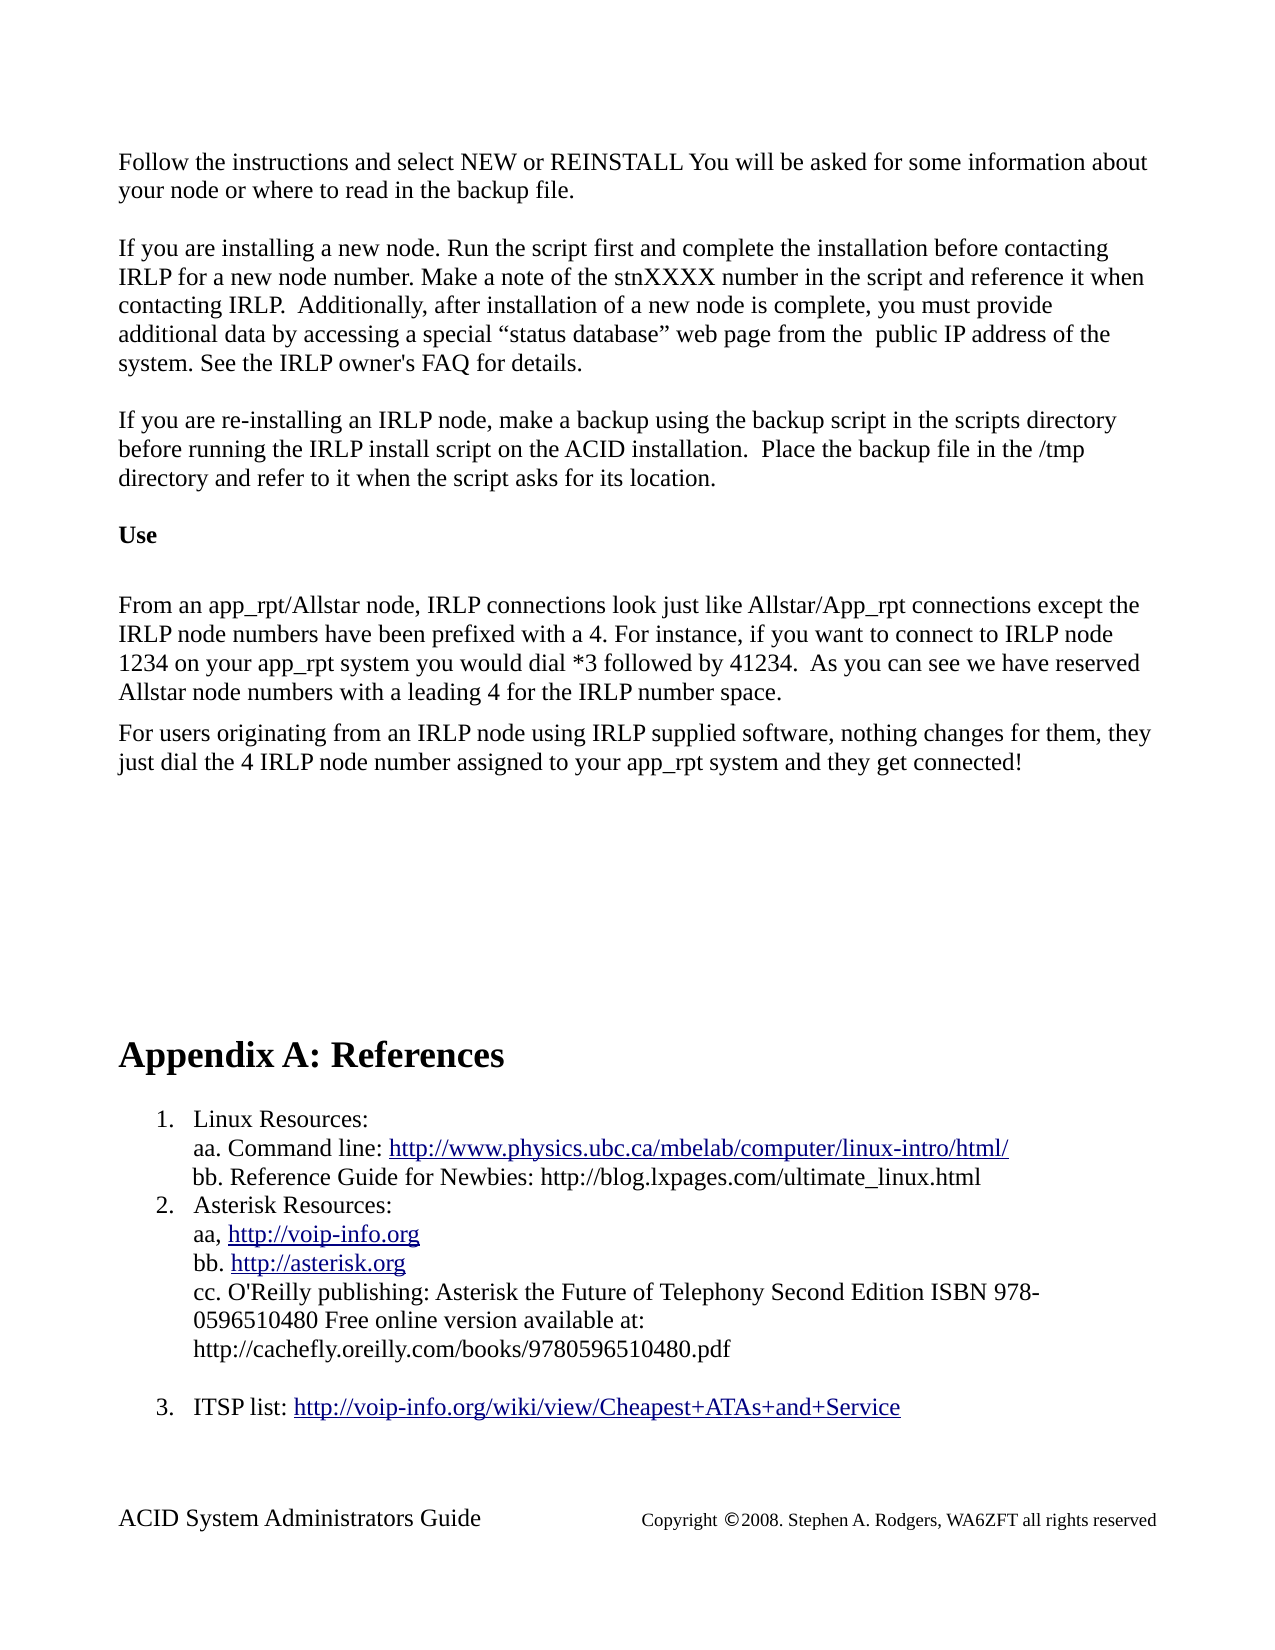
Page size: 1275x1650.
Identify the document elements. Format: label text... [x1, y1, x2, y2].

text For users originating from an IRLP node using IRLP supplied software, nothing changes for them, they just dial the 4 IRLP node number assigned to your app_rpt system and they get connected! [118, 718, 1157, 776]
list aa, http://voip-info.org [156, 1219, 1157, 1248]
text contacting IRLP. Additionally, after installation of a new node is complete, you must provide additional data by accessing a special “status database” web page from the public IP address of the system. See the IRLP owner's FAQ for details. [118, 291, 1157, 377]
list Linux Resources: [156, 1104, 1157, 1133]
text If you are installing a new node. Run the script first and complete the installation before contacting IRLP for a new node number. Make a note of the stnXXXX number in the script and reference it when [118, 233, 1157, 291]
text bb. Reference Guide for Newbies: http://blog.lxpages.com/ultimate_linux.html [118, 1162, 1157, 1191]
text Follow the instructions and select NEW or REINSTALL You will be asked for some information about your node or where to read in the backup file. [118, 147, 1157, 204]
text From an app_rpt/Allstar node, IRLP connections look just like Allstar/App_rpt connections except the IRLP node numbers have been prefixed with a 4. For instance, if you want to connect to IRLP node 1234 on your app_rpt system you would dial *3 followed by 41234. As you can see we have reserved Allstar node numbers with a leading 4 for the IRLP number space. [118, 591, 1157, 706]
list cc. O'Reilly publishing: Asterisk the Future of Telephony Second Edition ISBN 978-0596510480 Free online version available at: http://cachefly.oreilly.com/books/9780596510480.pdf [156, 1277, 1157, 1363]
text Appendix A: References [118, 1032, 1157, 1076]
list Asterisk Resources: [156, 1191, 1157, 1219]
text If you are re-installing an IRLP node, make a backup using the backup script in the scripts directory before running the IRLP install script on the ACID installation. Place the backup file in the /tmp directory and refer to it when the script asks for its location. [118, 406, 1157, 492]
list aa. Command line: http://www.physics.ubc.ca/mbelab/computer/linux-intro/html/ [156, 1133, 1157, 1162]
text Use [118, 521, 1157, 549]
list bb. http://asterisk.org [156, 1248, 1157, 1277]
list ITSP list: http://voip-info.org/wiki/view/Cheapest+ATAs+and+Service [156, 1392, 1157, 1421]
